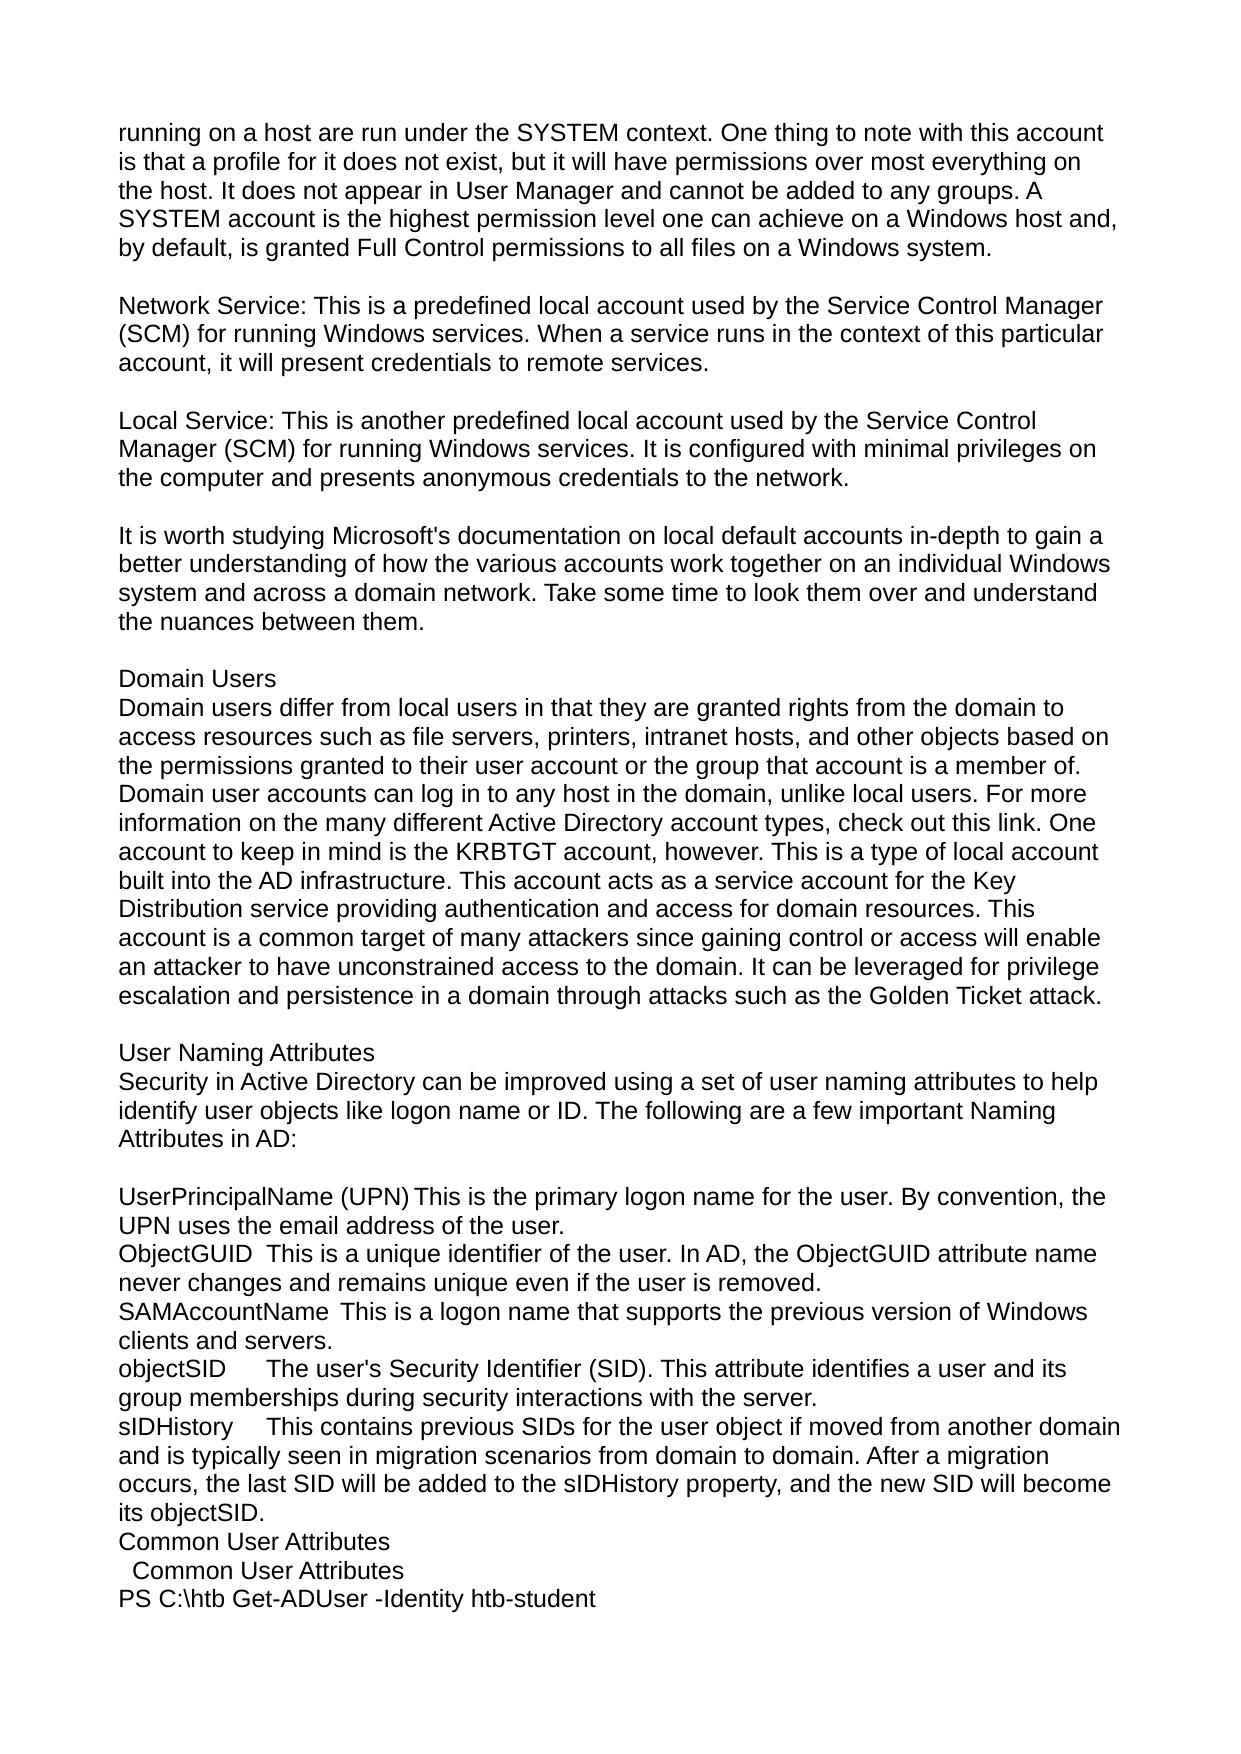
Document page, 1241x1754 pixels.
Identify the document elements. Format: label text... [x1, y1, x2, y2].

text Local Service: This is another predefined local account used by the Service Control Manager (SCM) for running Windows services. It is configured with minimal privileges on the computer and presents anonymous credentials to the network. [118, 406, 1122, 492]
text Security in Active Directory can be improved using a set of user naming attributes to help identify user objects like logon name or ID. The following are a few important Naming Attributes in AD: [118, 1067, 1122, 1153]
text ObjectGUID This is a unique identifier of the user. In AD, the ObjectGUID attribute name never changes and remains unique even if the user is removed. [118, 1239, 1122, 1297]
text objectSID The user's Security Identifier (SID). This attribute identifies a user and its group memberships during security interactions with the server. [118, 1354, 1122, 1412]
text Domain Users [118, 664, 1122, 693]
text SAMAccountName This is a logon name that supports the previous version of Windows clients and servers. [118, 1297, 1122, 1354]
text running on a host are run under the SYSTEM context. One thing to note with this account is that a profile for it does not exist, but it will have permissions over most everything on the host. It does not appear in User Manager and cannot be added to any groups. A SYSTEM account is the highest permission level one can achieve on a Windows host and, by default, is granted Full Control permissions to all files on a Windows system. [118, 118, 1122, 262]
text PS C:\htb Get-ADUser -Identity htb-student [118, 1584, 1122, 1613]
text Common User Attributes [118, 1556, 1122, 1584]
text sIDHistory This contains previous SIDs for the user object if moved from another domain and is typically seen in migration scenarios from domain to domain. After a migration occurs, the last SID will be added to the sIDHistory property, and the new SID will become its objectSID. [118, 1412, 1122, 1527]
text It is worth studying Microsoft's documentation on local default accounts in-depth to gain a better understanding of how the various accounts work together on an individual Windows system and across a domain network. Take some time to look them over and understand the nuances between them. [118, 521, 1122, 636]
text Common User Attributes [118, 1527, 1122, 1556]
text Network Service: This is a predefined local account used by the Service Control Manager (SCM) for running Windows services. When a service runs in the context of this particular account, it will present credentials to remote services. [118, 291, 1122, 377]
text Domain users differ from local users in that they are granted rights from the domain to access resources such as file servers, printers, intranet hosts, and other objects based on the permissions granted to their user account or the group that account is a member of. Domain user accounts can log in to any host in the domain, unlike local users. For more information on the many different Active Directory account types, check out this link. One account to keep in mind is the KRBTGT account, however. This is a type of local account built into the AD infrastructure. This account acts as a service account for the Key Distribution service providing authentication and access for domain resources. This account is a common target of many attackers since gaining control or access will enable an attacker to have unconstrained access to the domain. It can be leveraged for privilege escalation and persistence in a domain through attacks such as the Golden Ticket attack. [118, 693, 1122, 1009]
text UserPrincipalName (UPN) This is the primary logon name for the user. By convention, the UPN uses the email address of the user. [118, 1182, 1122, 1239]
text User Naming Attributes [118, 1038, 1122, 1067]
